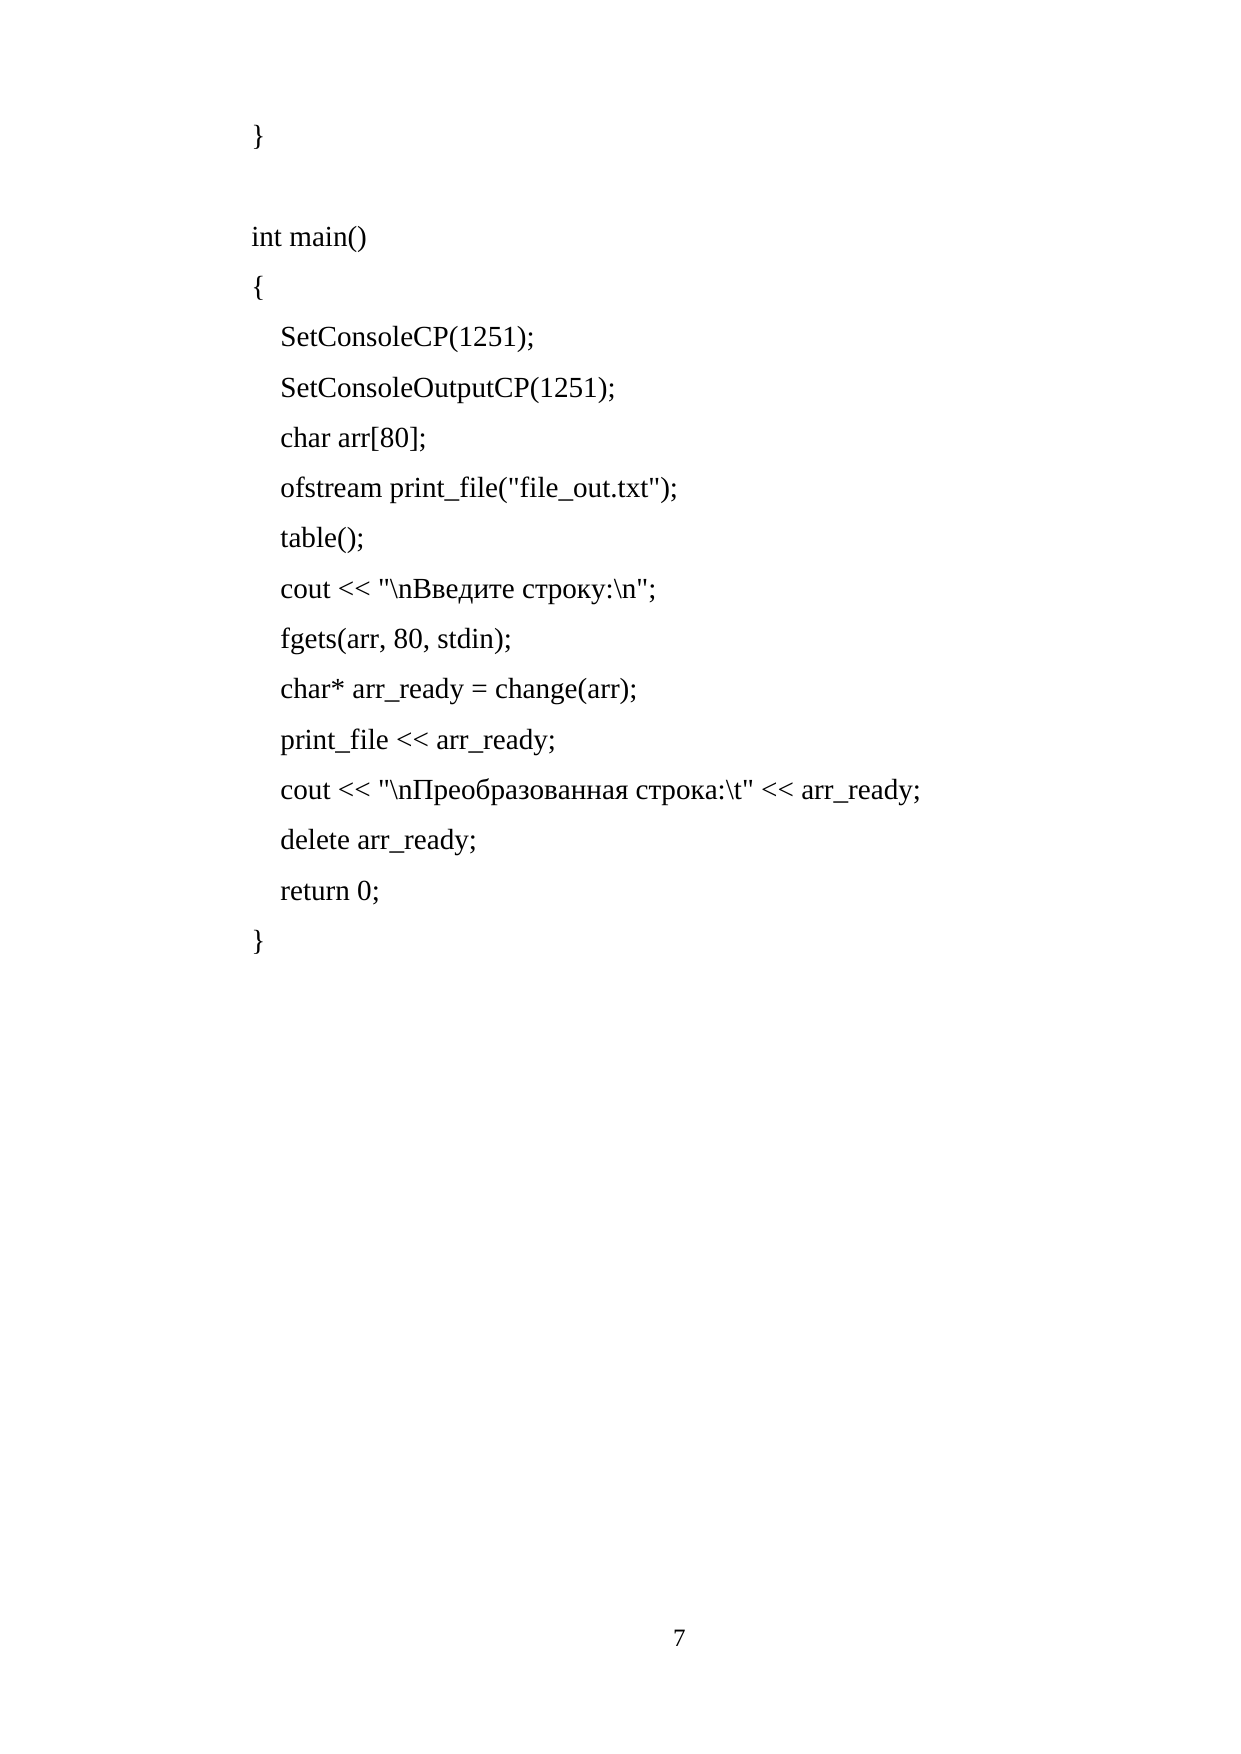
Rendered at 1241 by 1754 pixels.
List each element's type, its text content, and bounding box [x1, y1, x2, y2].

text return 0; [177, 873, 1181, 906]
text char arr[80]; [177, 420, 1181, 453]
text ofstream print_file("file_out.txt"); [177, 470, 1181, 504]
text } [177, 923, 1181, 957]
text } [177, 118, 1181, 152]
text int main() [177, 219, 1181, 252]
text fgets(arr, 80, stdin); [177, 621, 1181, 655]
text SetConsoleOutputCP(1251); [177, 370, 1181, 403]
text char* arr_ready = change(arr); [177, 672, 1181, 705]
text delete arr_ready; [177, 822, 1181, 856]
text cout << "\nВведите строку:\n"; [177, 571, 1181, 604]
text SetConsoleCP(1251); [177, 319, 1181, 353]
text cout << "\nПреобразованная строка:\t" << arr_ready; [177, 772, 1181, 806]
text table(); [177, 521, 1181, 554]
text { [177, 269, 1181, 303]
text print_file << arr_ready; [177, 722, 1181, 755]
